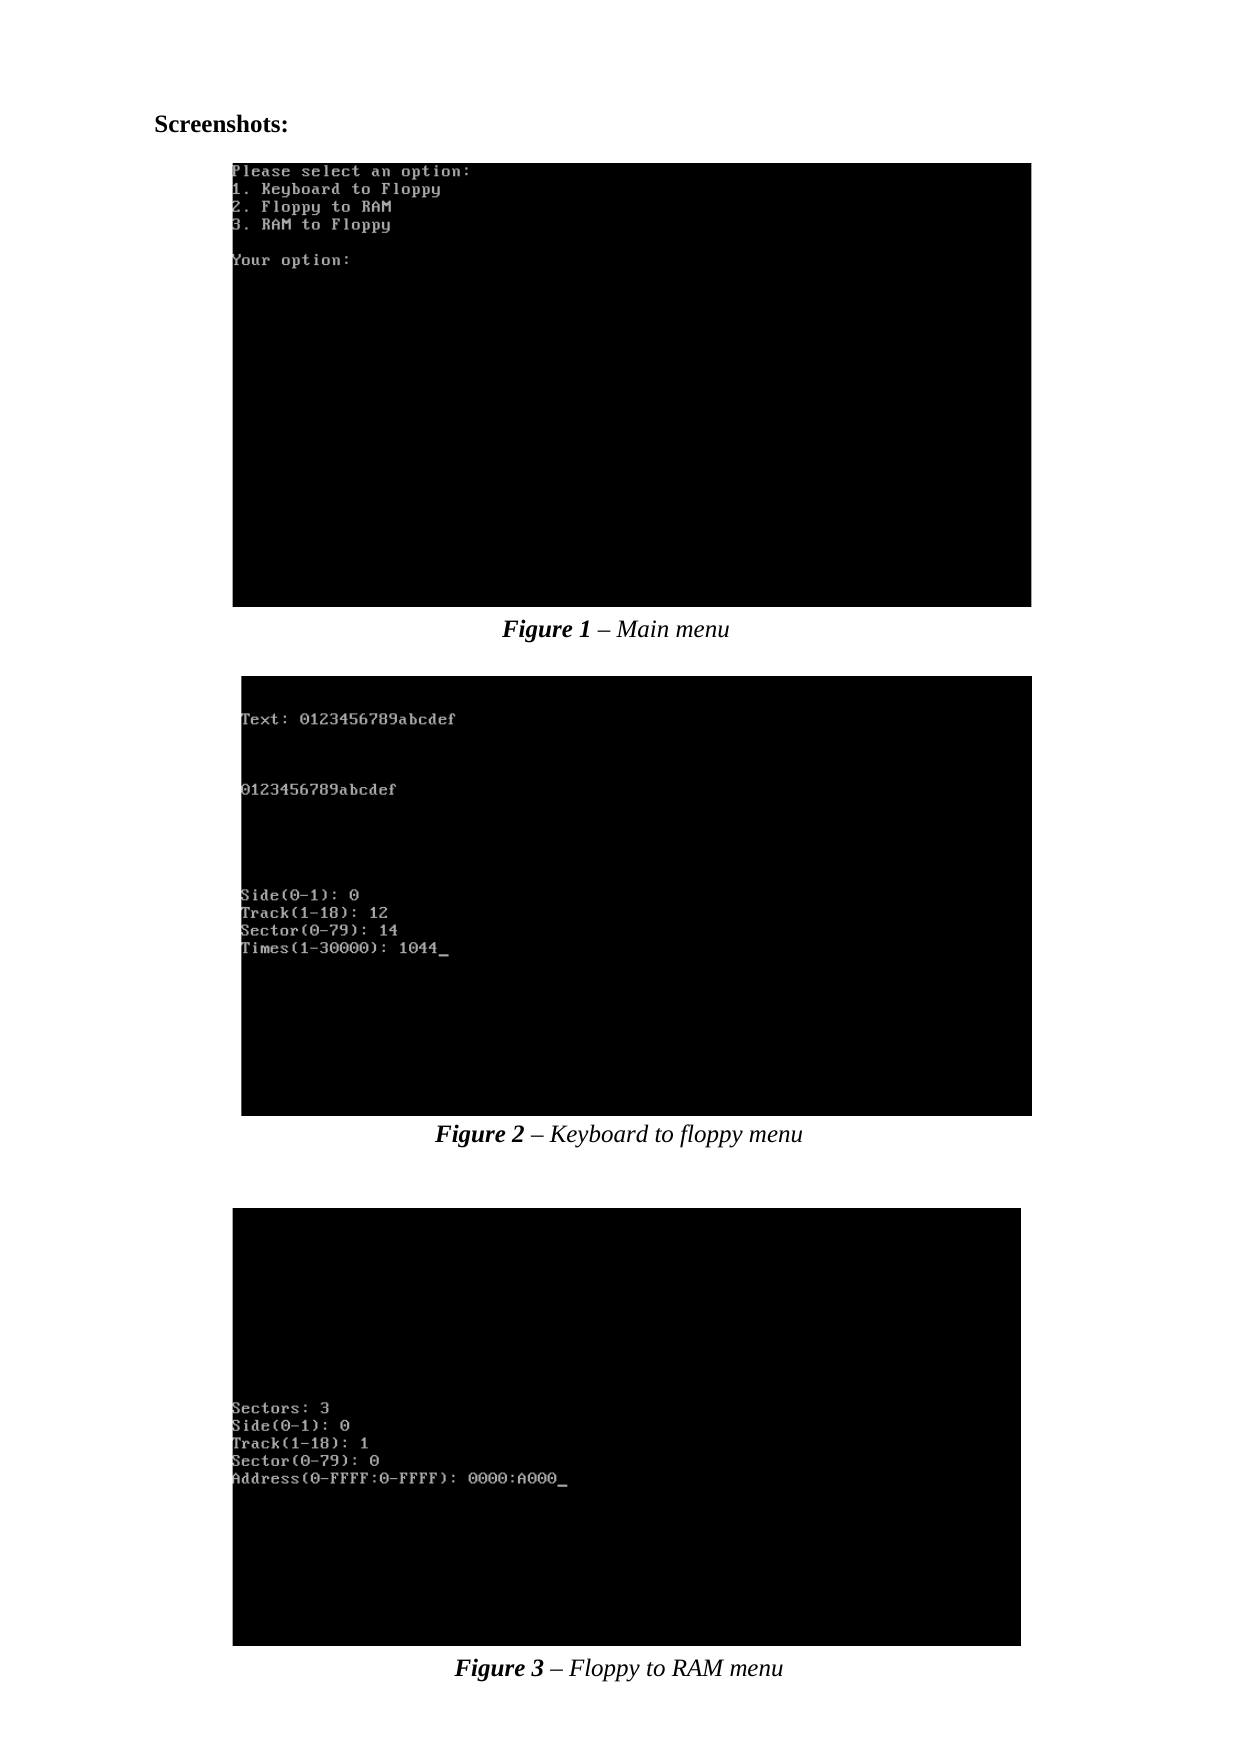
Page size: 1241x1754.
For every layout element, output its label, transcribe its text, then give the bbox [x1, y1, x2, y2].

text Figure 2 – Keyboard to floppy menu [154, 1118, 1086, 1147]
picture [232, 1208, 1021, 1646]
picture [232, 163, 1032, 607]
text Figure 3 – Floppy to RAM menu [154, 1652, 1086, 1682]
text Screenshots: [154, 108, 1086, 138]
text Figure 1 – Main menu [154, 613, 1086, 643]
picture [241, 676, 1032, 1116]
